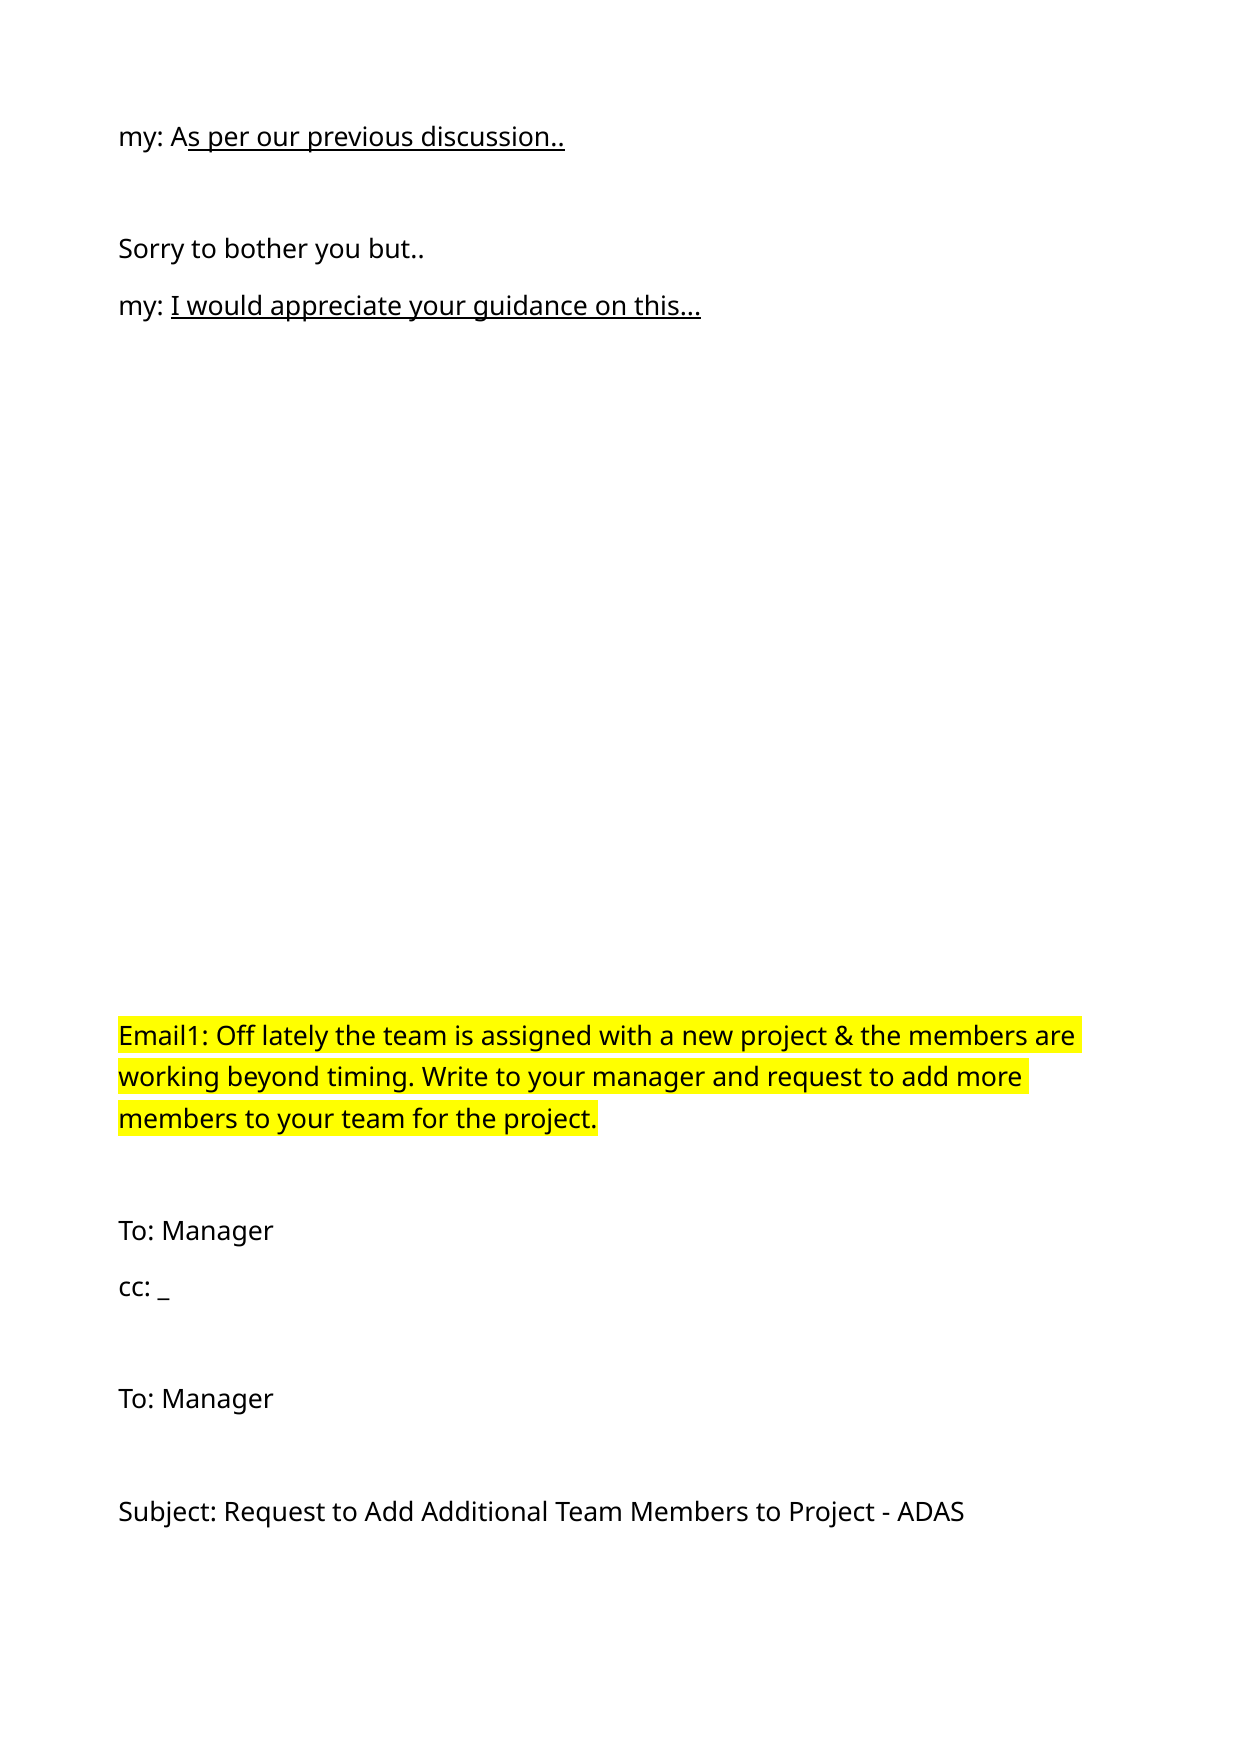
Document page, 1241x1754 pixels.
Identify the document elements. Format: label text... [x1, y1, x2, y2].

text Email1: Off lately the team is assigned with a new project & the members are working beyond timing. Write to your manager and request to add more members to your team for the project. [118, 1016, 1122, 1136]
text Sorry to bother you but.. [118, 230, 1122, 267]
text To: Manager [118, 1212, 1122, 1248]
text my: As per our previous discussion.. [118, 118, 1122, 154]
text To: Manager [118, 1380, 1122, 1416]
text cc: _ [118, 1268, 1122, 1304]
text Subject: Request to Add Additional Team Members to Project - ADAS [118, 1493, 1122, 1529]
text my: I would appreciate your guidance on this... [118, 287, 1122, 323]
